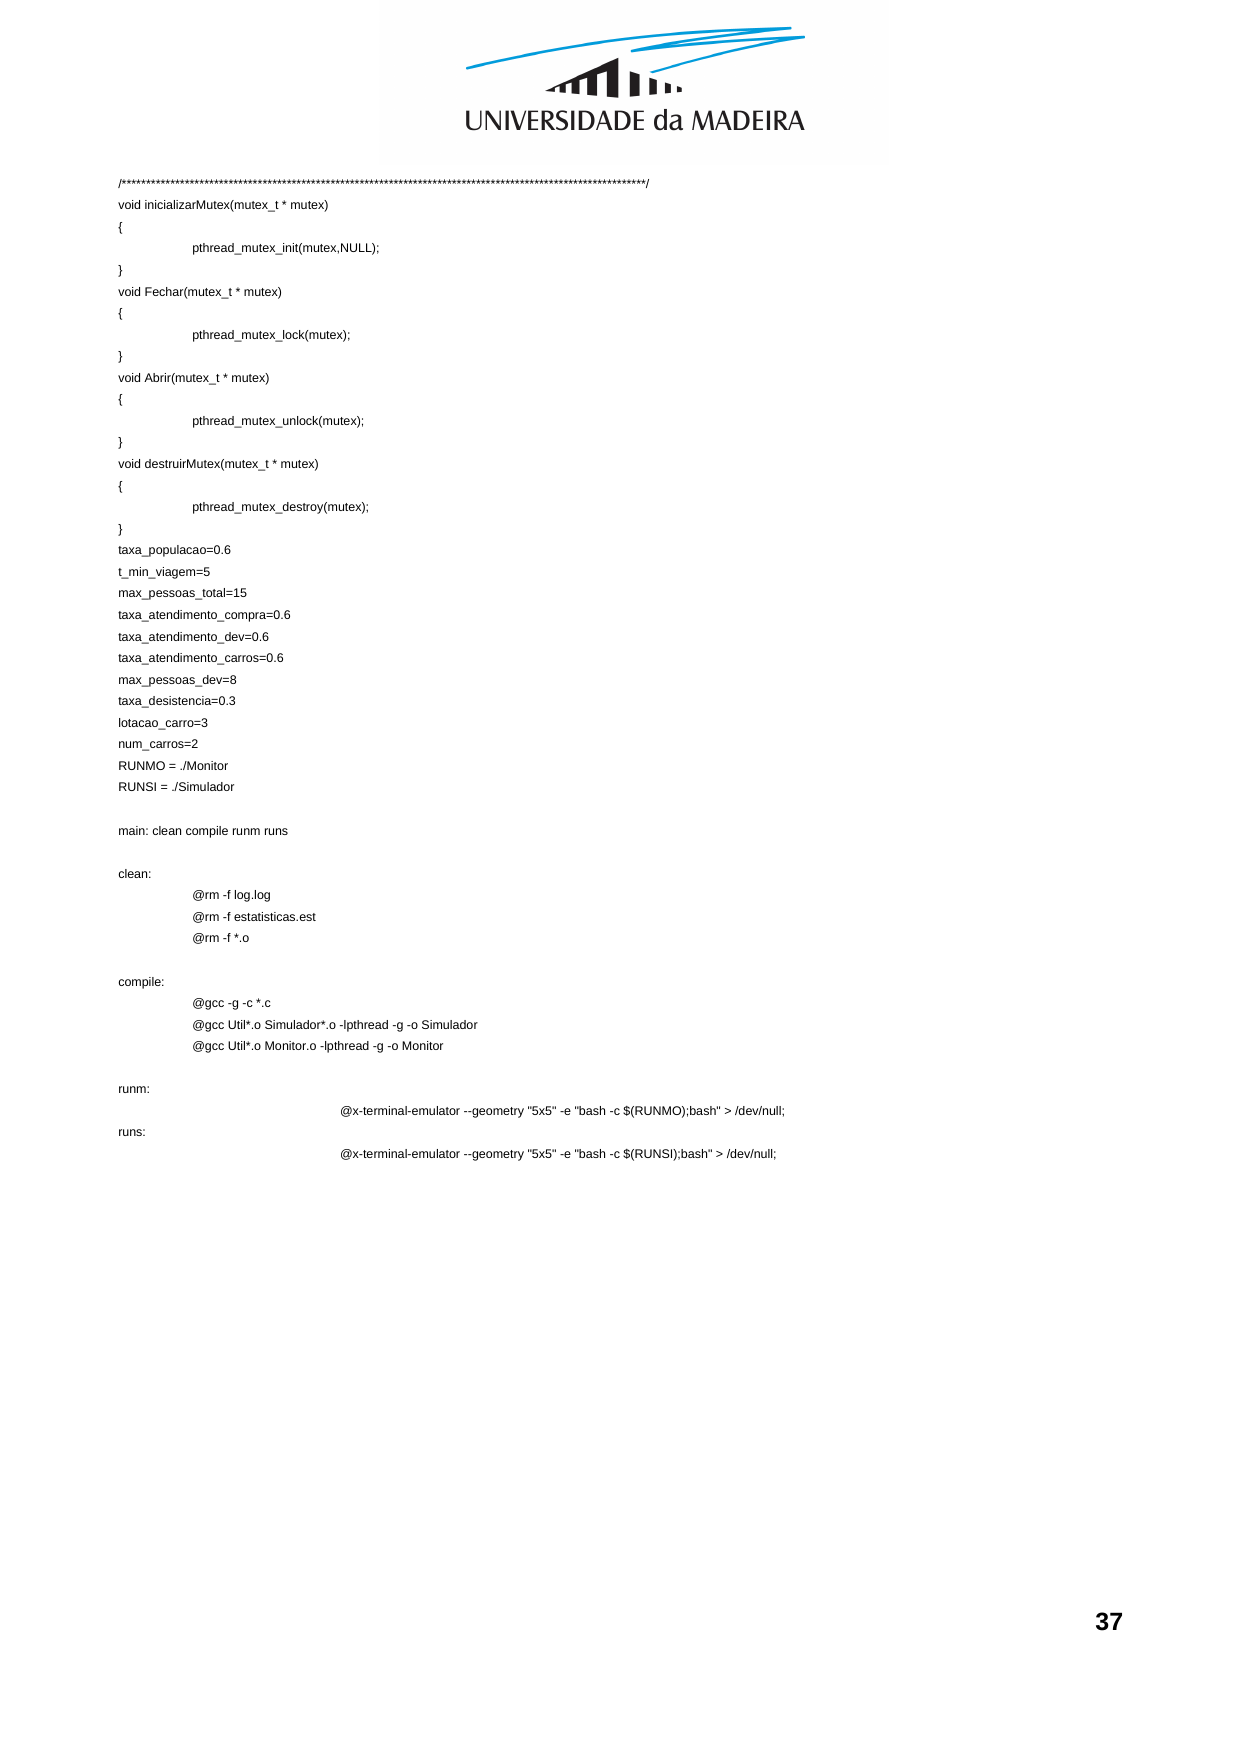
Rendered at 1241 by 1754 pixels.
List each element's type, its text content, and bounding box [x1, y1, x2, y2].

text num_carros=2 [118, 737, 1123, 751]
text void Abrir(mutex_t * mutex) [118, 370, 1123, 385]
text } [118, 263, 1123, 277]
text taxa_desistencia=0.3 [118, 694, 1123, 708]
text pthread_mutex_unlock(mutex); [118, 413, 1123, 428]
text @rm -f log.log [118, 888, 1123, 902]
text void destruirMutex(mutex_t * mutex) [118, 457, 1123, 471]
text @gcc Util*.o Monitor.o -lpthread -g -o Monitor [118, 1039, 1123, 1053]
text @x-terminal-emulator --geometry "5x5" -e "bash -c $(RUNSI);bash" > /dev/null; [118, 1147, 1123, 1161]
text taxa_populacao=0.6 [118, 543, 1123, 557]
text pthread_mutex_destroy(mutex); [118, 500, 1123, 514]
text @x-terminal-emulator --geometry "5x5" -e "bash -c $(RUNMO);bash" > /dev/null; [118, 1103, 1123, 1118]
text @gcc Util*.o Simulador*.o -lpthread -g -o Simulador [118, 1017, 1123, 1032]
text lotacao_carro=3 [118, 715, 1123, 730]
text RUNMO = ./Monitor [118, 758, 1123, 773]
text } [118, 349, 1123, 363]
text taxa_atendimento_dev=0.6 [118, 629, 1123, 643]
text main: clean compile runm runs [118, 823, 1123, 838]
text max_pessoas_dev=8 [118, 672, 1123, 687]
text RUNSI = ./Simulador [118, 780, 1123, 794]
text clean: [118, 866, 1123, 881]
text @gcc -g -c *.c [118, 996, 1123, 1010]
text void Fechar(mutex_t * mutex) [118, 284, 1123, 298]
text pthread_mutex_lock(mutex); [118, 327, 1123, 342]
text { [118, 392, 1123, 406]
text { [118, 478, 1123, 493]
text } [118, 435, 1123, 449]
text @rm -f *.o [118, 931, 1123, 945]
picture [379, 0, 889, 165]
text max_pessoas_total=15 [118, 586, 1123, 600]
text pthread_mutex_init(mutex,NULL); [118, 241, 1123, 255]
text void inicializarMutex(mutex_t * mutex) [118, 198, 1123, 212]
text { [118, 219, 1123, 234]
text { [118, 306, 1123, 320]
text runs: [118, 1125, 1123, 1139]
text compile: [118, 974, 1123, 988]
text t_min_viagem=5 [118, 564, 1123, 579]
text taxa_atendimento_carros=0.6 [118, 651, 1123, 665]
text taxa_atendimento_compra=0.6 [118, 608, 1123, 622]
text /************************************************************************************************************/ [118, 176, 1123, 191]
text } [118, 521, 1123, 536]
text runm: [118, 1082, 1123, 1096]
text @rm -f estatisticas.est [118, 909, 1123, 924]
